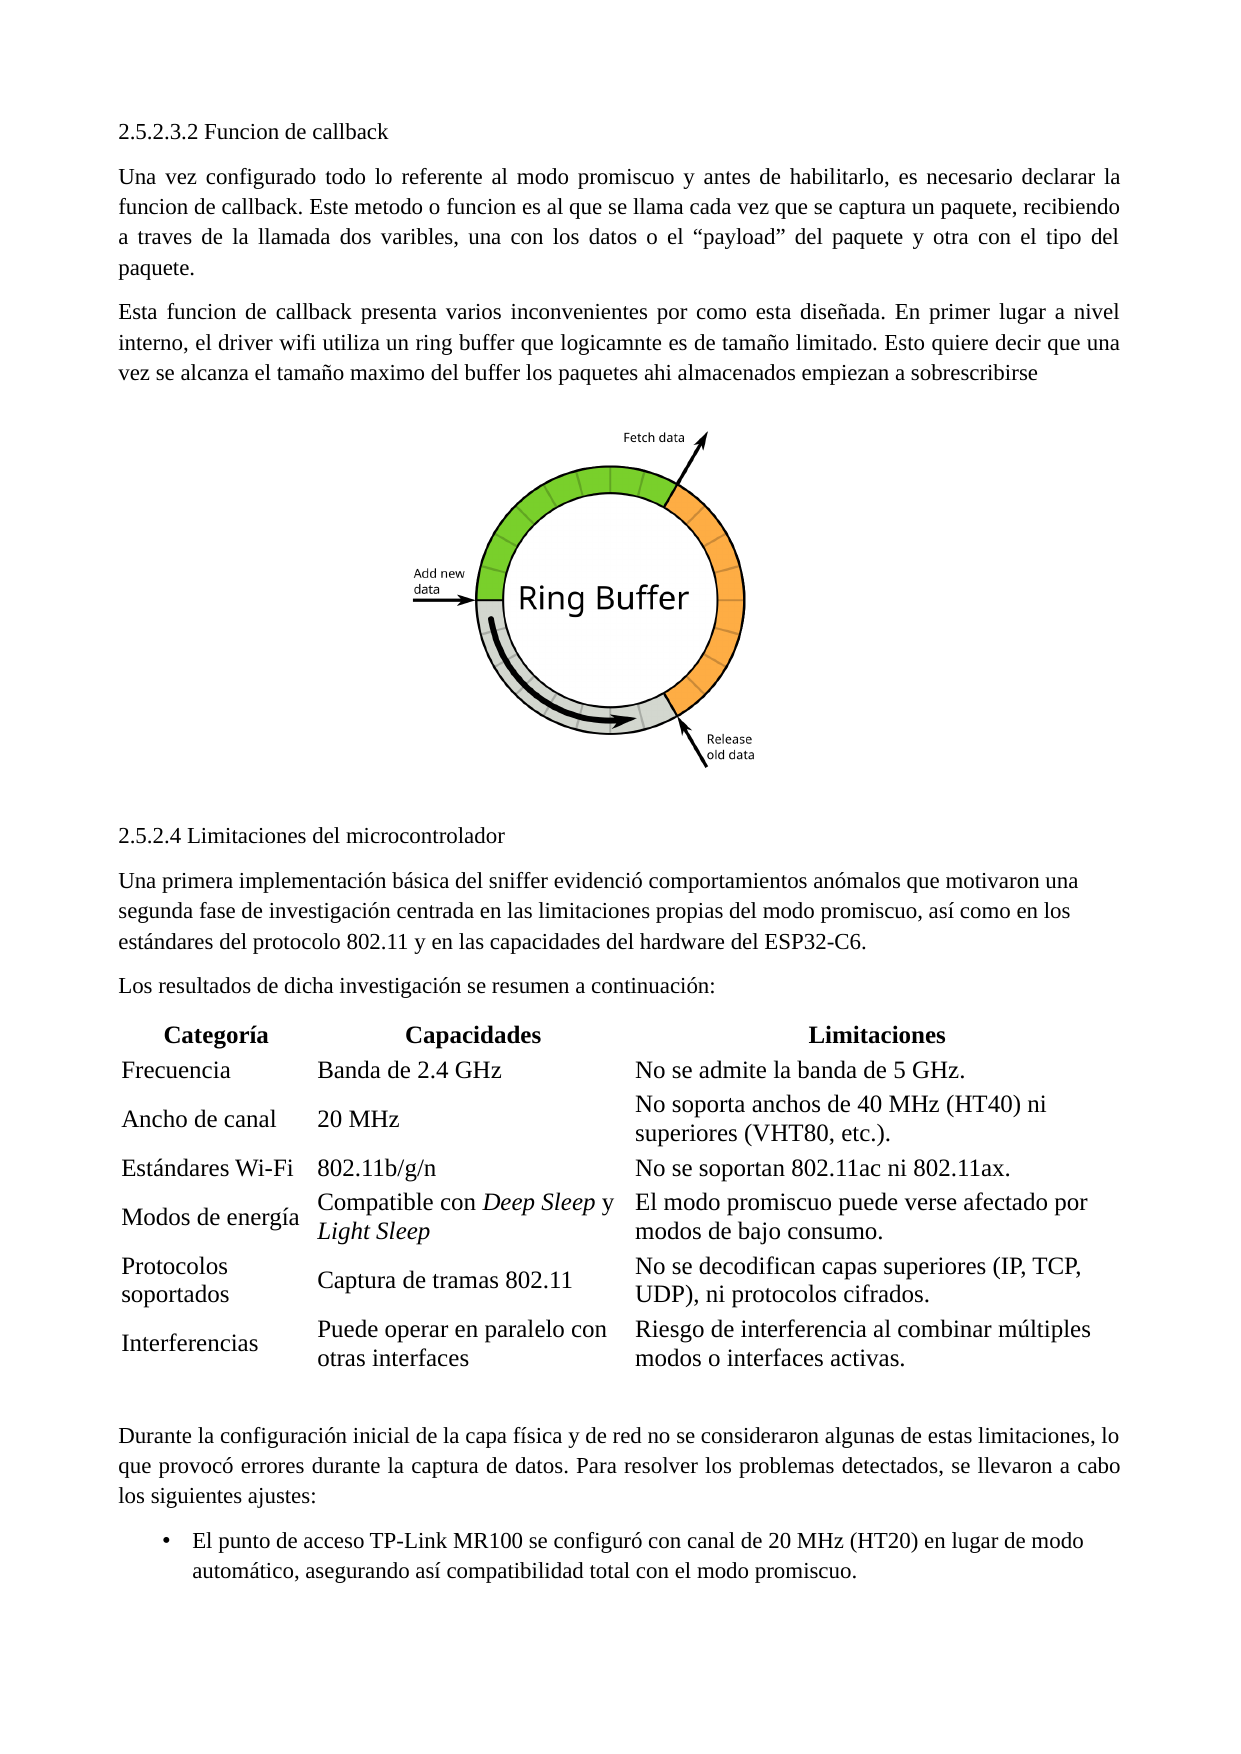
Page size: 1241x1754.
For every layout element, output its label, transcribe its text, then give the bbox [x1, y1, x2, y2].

table_header Categoría [118, 1018, 314, 1052]
table_cell Puede operar en paralelo con otras interfaces [314, 1311, 632, 1374]
table_cell Protocolos soportados [118, 1248, 314, 1311]
text Durante la configuración inicial de la capa física y de red no se consideraron algunas de estas limitaciones, lo que provocó errores durante la captura de datos. Para resolver los problemas detectados, se llevaron a cabo los siguientes ajustes: [118, 1422, 1122, 1509]
table_cell Ancho de canal [118, 1087, 314, 1150]
table_cell Frecuencia [118, 1052, 314, 1087]
text 2.5.2.3.2 Funcion de callback [118, 118, 1122, 144]
table_cell Banda de 2.4 GHz [314, 1052, 632, 1087]
table_cell Interferencias [118, 1311, 314, 1374]
text 2.5.2.4 Limitaciones del microcontrolador [118, 823, 1122, 849]
table_cell Captura de tramas 802.11 [314, 1248, 632, 1311]
table_cell No se soportan 802.11ac ni 802.11ax. [632, 1150, 1122, 1184]
table_cell Riesgo de interferencia al combinar múltiples modos o interfaces activas. [632, 1311, 1122, 1374]
table_cell Estándares Wi-Fi [118, 1150, 314, 1184]
table_header Capacidades [314, 1018, 632, 1052]
table_header Limitaciones [632, 1018, 1122, 1052]
text Una primera implementación básica del sniffer evidenció comportamientos anómalos que motivaron una segunda fase de investigación centrada en las limitaciones propias del modo promiscuo, así como en los estándares del protocolo 802.11 y en las capacidades del hardware del ESP32-C6. [118, 867, 1122, 954]
list El punto de acceso TP-Link MR100 se configuró con canal de 20 MHz (HT20) en lugar de modo automático, asegurando así compatibilidad total con el modo promiscuo. [162, 1527, 1122, 1584]
table_cell No se decodifican capas superiores (IP, TCP, UDP), ni protocolos cifrados. [632, 1248, 1122, 1311]
picture [404, 421, 770, 774]
table_cell Modos de energía [118, 1185, 314, 1248]
table_cell 20 MHz [314, 1087, 632, 1150]
text Una vez configurado todo lo referente al modo promiscuo y antes de habilitarlo, es necesario declarar la funcion de callback. Este metodo o funcion es al que se llama cada vez que se captura un paquete, recibiendo a traves de la llamada dos varibles, una con los datos o el “payload” del paquete y otra con el tipo del paquete. [118, 163, 1122, 280]
table_cell El modo promiscuo puede verse afectado por modos de bajo consumo. [632, 1185, 1122, 1248]
table_cell No se admite la banda de 5 GHz. [632, 1052, 1122, 1087]
table_cell Compatible con Deep Sleep y Light Sleep [314, 1185, 632, 1248]
text Los resultados de dicha investigación se resumen a continuación: [118, 973, 1122, 999]
table_cell 802.11b/g/n [314, 1150, 632, 1184]
text Esta funcion de callback presenta varios inconvenientes por como esta diseñada. En primer lugar a nivel interno, el driver wifi utiliza un ring buffer que logicamnte es de tamaño limitado. Esto quiere decir que una vez se alcanza el tamaño maximo del buffer los paquetes ahi almacenados empiezan a sobrescribirse [118, 298, 1122, 385]
table_cell No soporta anchos de 40 MHz (HT40) ni superiores (VHT80, etc.). [632, 1087, 1122, 1150]
